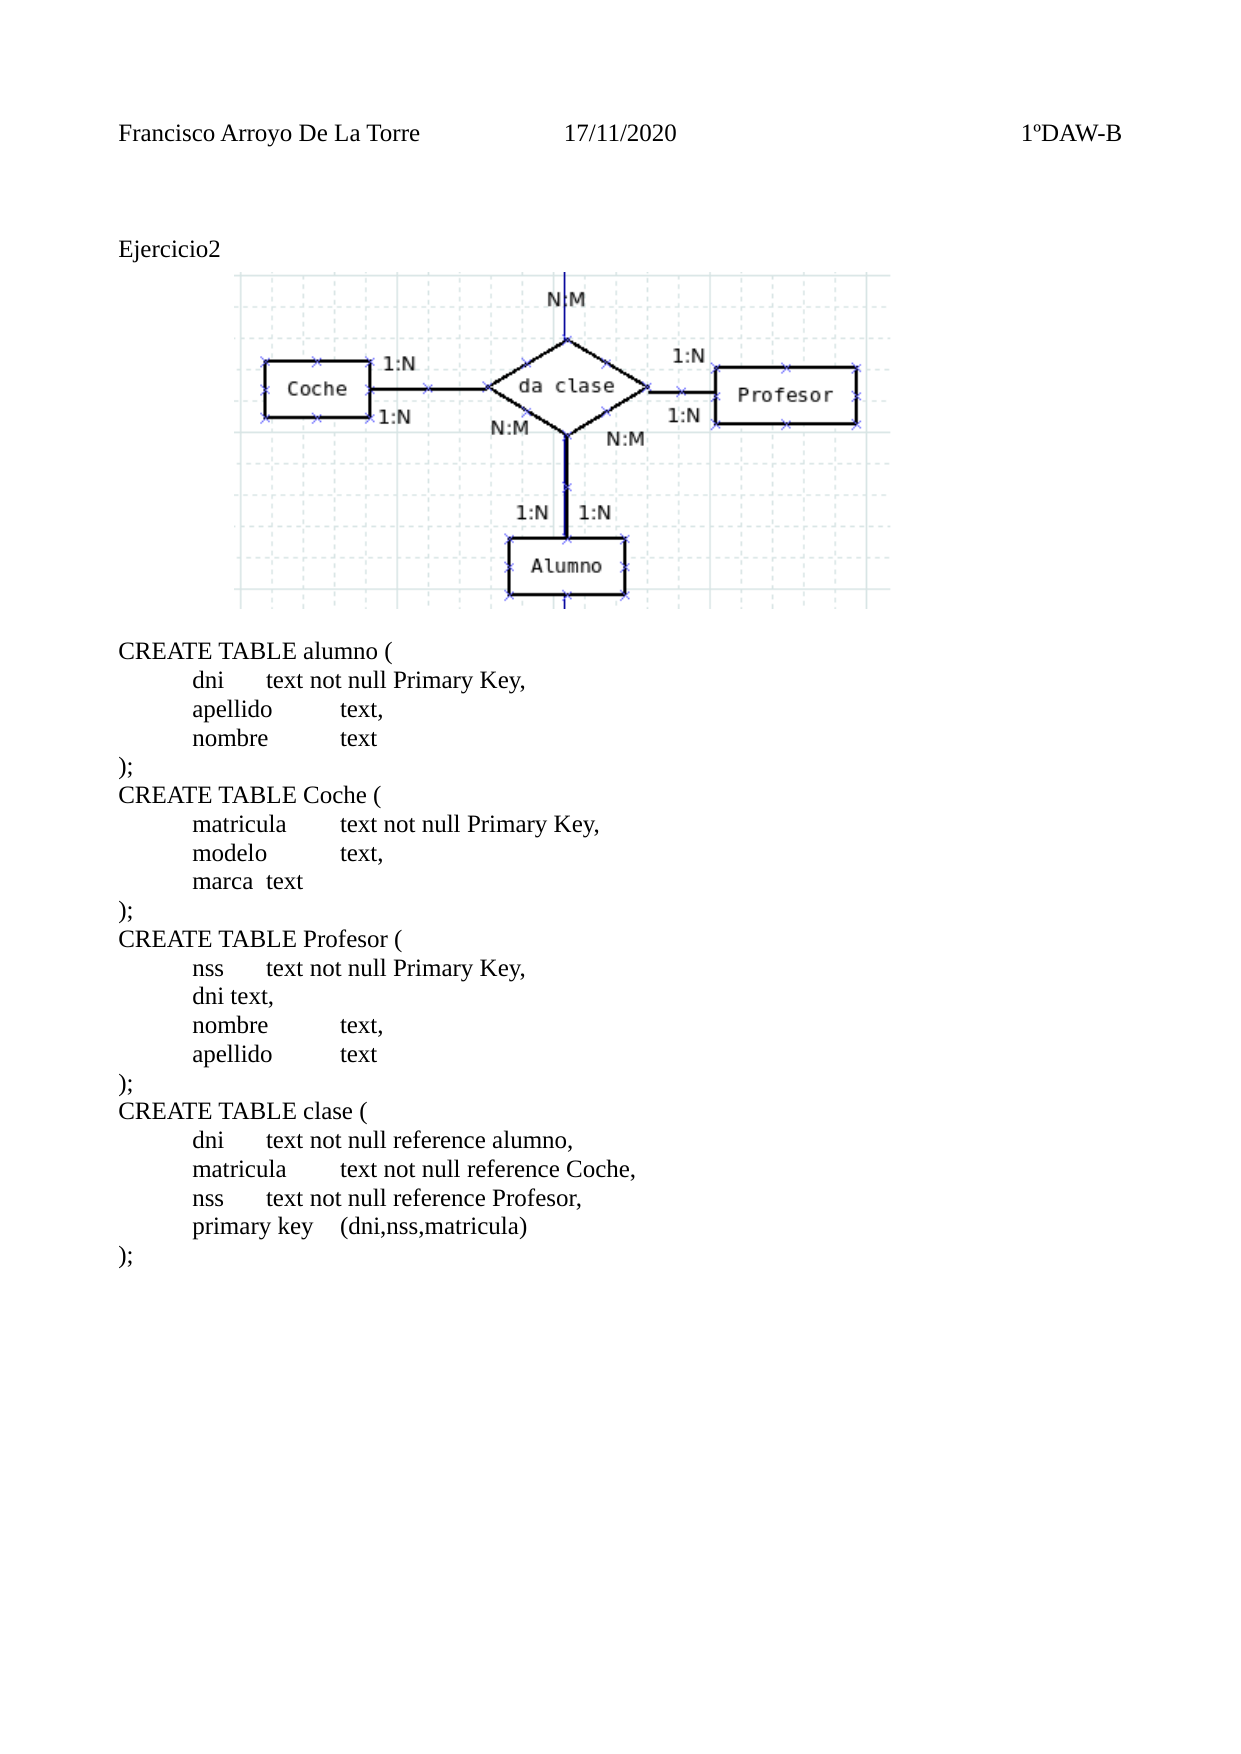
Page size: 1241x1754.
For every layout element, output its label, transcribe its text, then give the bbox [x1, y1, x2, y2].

text apellido text, [118, 694, 1122, 723]
picture [234, 272, 891, 609]
text nss text not null reference Profesor, [118, 1183, 1122, 1211]
text ); [118, 1240, 1122, 1269]
text apellido text [118, 1039, 1122, 1068]
text matricula text not null Primary Key, [118, 809, 1122, 838]
text dni text not null reference alumno, [118, 1125, 1122, 1154]
text primary key (dni,nss,matricula) [118, 1211, 1122, 1240]
text modelo text, [118, 838, 1122, 866]
text dni text, [118, 981, 1122, 1010]
text marca text [118, 866, 1122, 895]
text nombre text [118, 723, 1122, 751]
text CREATE TABLE Profesor ( [118, 924, 1122, 953]
text ); [118, 1068, 1122, 1096]
text ); [118, 751, 1122, 780]
text CREATE TABLE alumno ( [118, 636, 1122, 665]
text CREATE TABLE clase ( [118, 1096, 1122, 1125]
text nss text not null Primary Key, [118, 953, 1122, 981]
text nombre text, [118, 1010, 1122, 1039]
text ); [118, 895, 1122, 924]
text dni text not null Primary Key, [118, 665, 1122, 694]
text CREATE TABLE Coche ( [118, 780, 1122, 809]
text Ejercicio2 [118, 234, 1122, 263]
text matricula text not null reference Coche, [118, 1154, 1122, 1183]
